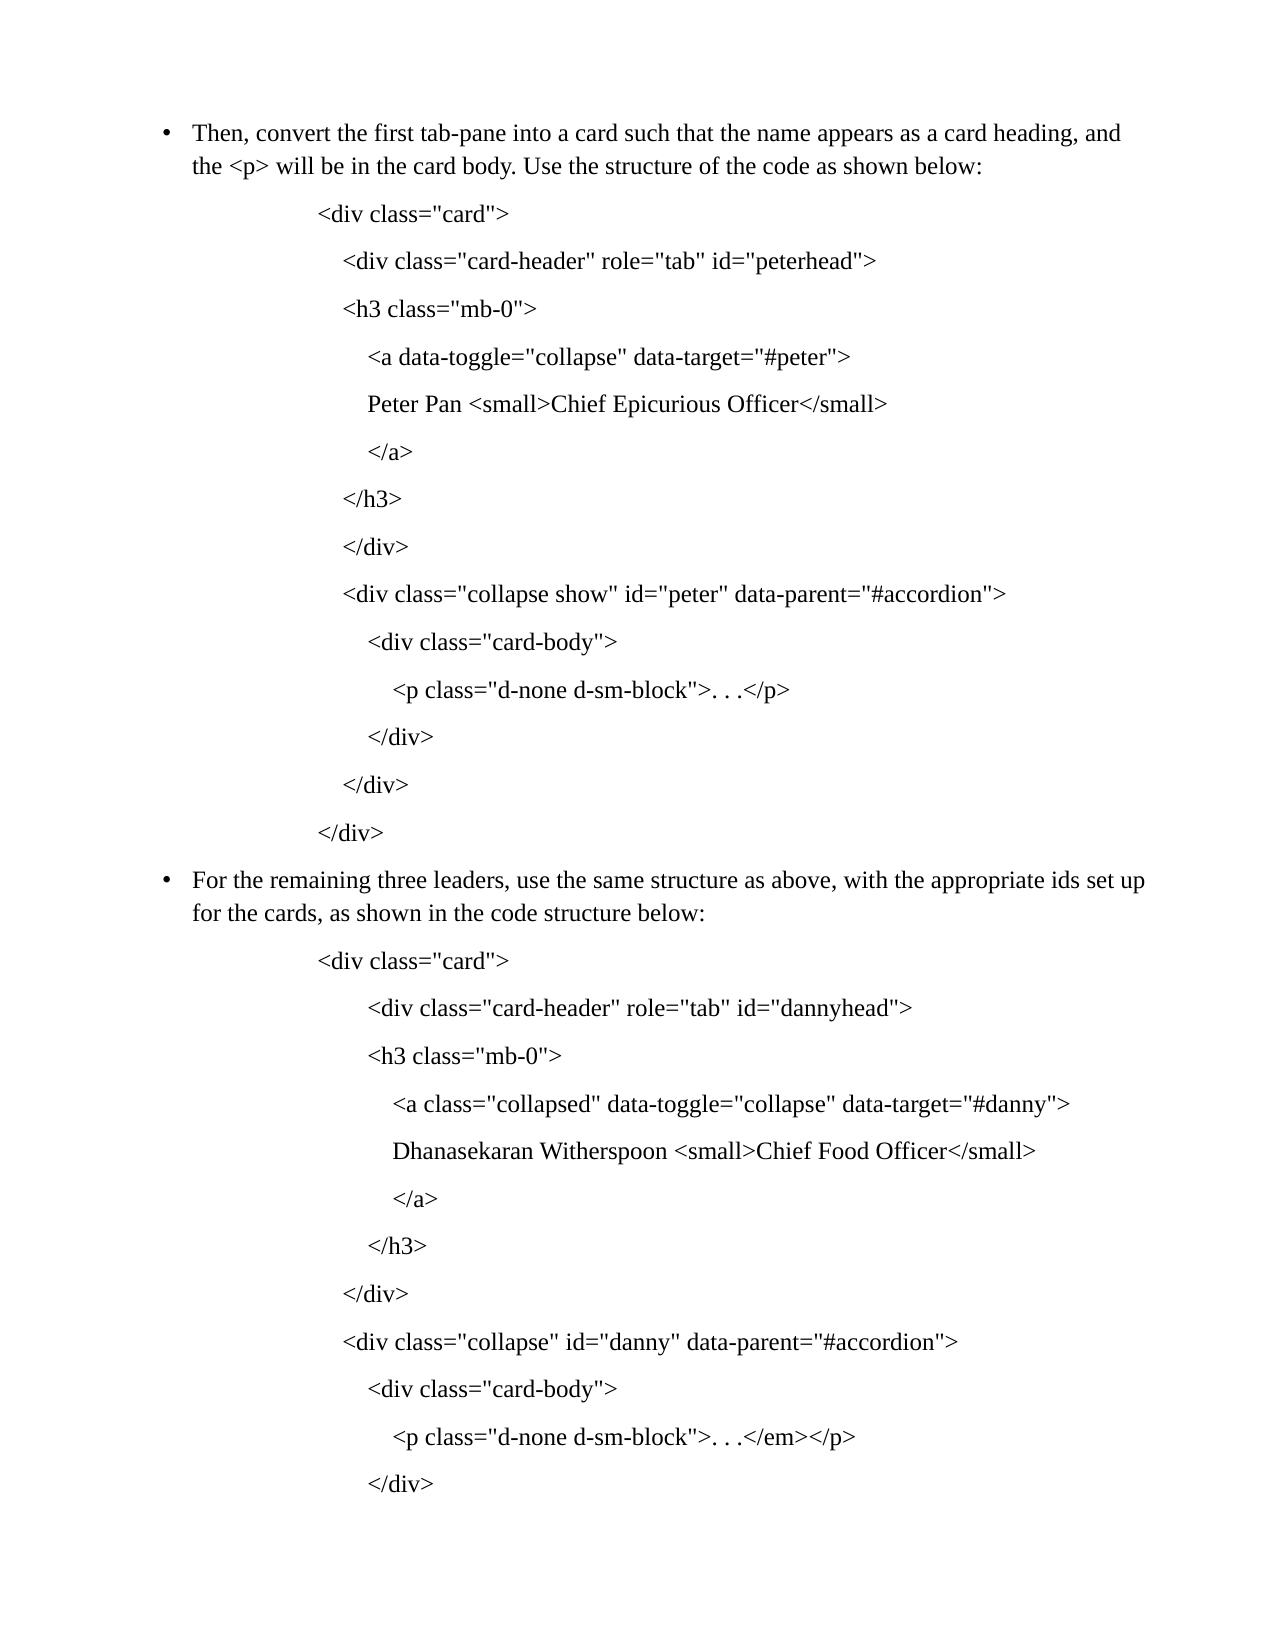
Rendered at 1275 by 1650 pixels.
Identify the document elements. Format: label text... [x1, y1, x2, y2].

text </div> [192, 818, 1157, 846]
text </div> [192, 1469, 1157, 1498]
text <div class="card"> [192, 946, 1157, 974]
text <div class="collapse" id="danny" data-parent="#accordion"> [192, 1327, 1157, 1355]
text </div> [192, 770, 1157, 799]
text <div class="card-body"> [192, 627, 1157, 656]
text </a> [192, 437, 1157, 466]
text </div> [192, 1279, 1157, 1308]
text <div class="collapse show" id="peter" data-parent="#accordion"> [192, 579, 1157, 608]
text <p class="d-none d-sm-block">. . .</em></p> [192, 1422, 1157, 1451]
text <div class="card-header" role="tab" id="peterhead"> [192, 246, 1157, 275]
text <div class="card-header" role="tab" id="dannyhead"> [192, 993, 1157, 1022]
text <h3 class="mb-0"> [192, 294, 1157, 323]
text <p class="d-none d-sm-block">. . .</p> [192, 675, 1157, 703]
text </h3> [192, 1231, 1157, 1260]
text </h3> [192, 484, 1157, 513]
text <a data-toggle="collapse" data-target="#peter"> [192, 342, 1157, 370]
text <a class="collapsed" data-toggle="collapse" data-target="#danny"> [192, 1089, 1157, 1117]
text <h3 class="mb-0"> [192, 1041, 1157, 1070]
list For the remaining three leaders, use the same structure as above, with the appropriate ids set up for the cards, as shown in the code structure below: [162, 865, 1157, 927]
list Then, convert the first tab-pane into a card such that the name appears as a card heading, and the <p> will be in the card body. Use the structure of the code as shown below: [162, 118, 1157, 180]
text </div> [192, 722, 1157, 751]
text </a> [192, 1184, 1157, 1213]
text Peter Pan <small>Chief Epicurious Officer</small> [192, 389, 1157, 418]
text <div class="card"> [192, 199, 1157, 227]
text Dhanasekaran Witherspoon <small>Chief Food Officer</small> [192, 1136, 1157, 1165]
text <div class="card-body"> [192, 1374, 1157, 1403]
text </div> [192, 532, 1157, 561]
